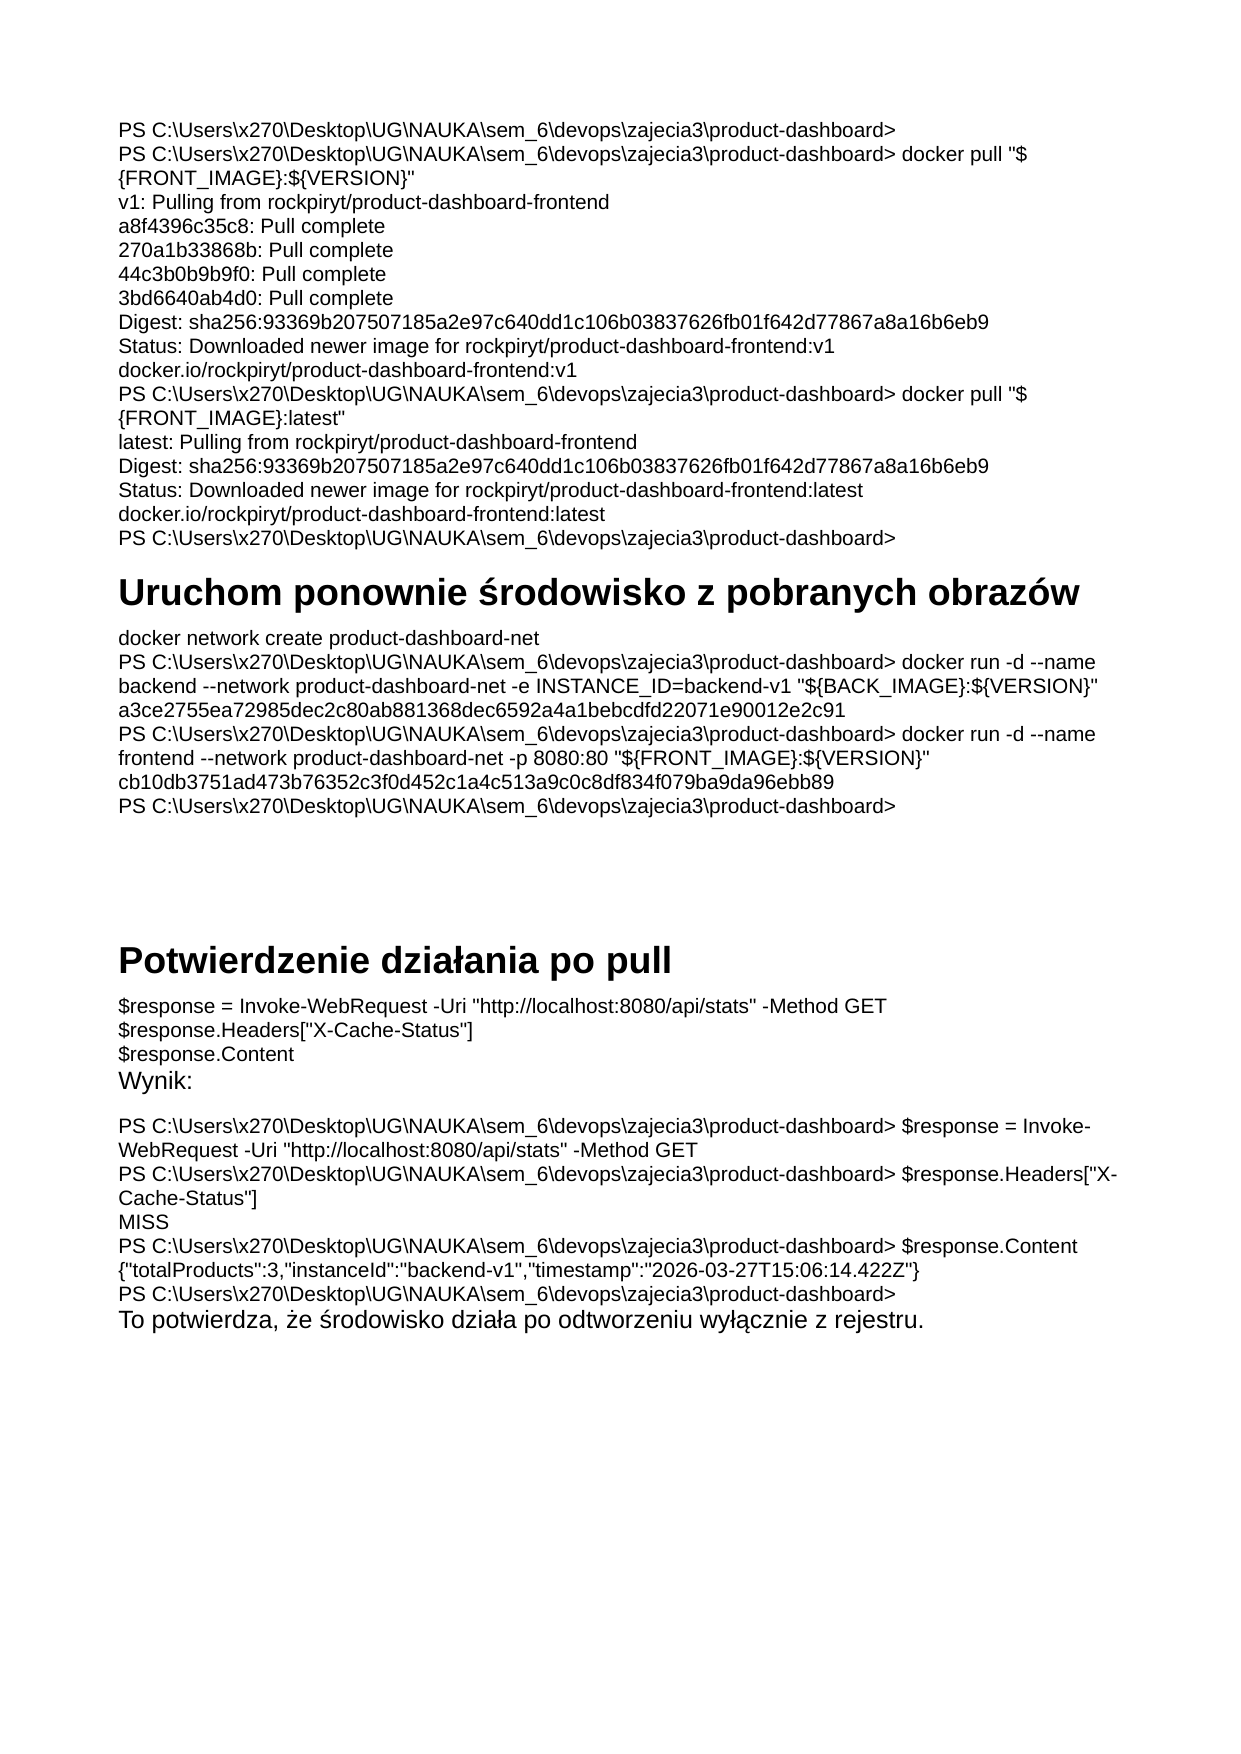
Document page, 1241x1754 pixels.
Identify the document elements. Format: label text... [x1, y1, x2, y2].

text cb10db3751ad473b76352c3f0d452c1a4c513a9c0c8df834f079ba9da96ebb89 [118, 769, 1122, 793]
text To potwierdza, że środowisko działa po odtworzeniu wyłącznie z rejestru. [118, 1306, 1122, 1334]
subtitle Potwierdzenie działania po pull [118, 939, 1122, 982]
text PS C:\Users\x270\Desktop\UG\NAUKA\sem_6\devops\zajecia3\product-dashboard> docker run -d --name backend --network product-dashboard-net -e INSTANCE_ID=backend-v1 "${BACK_IMAGE}:${VERSION}" [118, 650, 1122, 698]
text a8f4396c35c8: Pull complete [118, 214, 1122, 238]
text PS C:\Users\x270\Desktop\UG\NAUKA\sem_6\devops\zajecia3\product-dashboard> docker pull "${FRONT_IMAGE}:${VERSION}" [118, 142, 1122, 190]
text v1: Pulling from rockpiryt/product-dashboard-frontend [118, 190, 1122, 214]
text PS C:\Users\x270\Desktop\UG\NAUKA\sem_6\devops\zajecia3\product-dashboard> $response = Invoke-WebRequest -Uri "http://localhost:8080/api/stats" -Method GET [118, 1114, 1122, 1162]
text PS C:\Users\x270\Desktop\UG\NAUKA\sem_6\devops\zajecia3\product-dashboard> docker pull "${FRONT_IMAGE}:latest" [118, 382, 1122, 429]
text Status: Downloaded newer image for rockpiryt/product-dashboard-frontend:v1 [118, 334, 1122, 358]
text PS C:\Users\x270\Desktop\UG\NAUKA\sem_6\devops\zajecia3\product-dashboard> $response.Content [118, 1234, 1122, 1258]
text Status: Downloaded newer image for rockpiryt/product-dashboard-frontend:latest [118, 477, 1122, 501]
text 3bd6640ab4d0: Pull complete [118, 286, 1122, 310]
text docker network create product-dashboard-net [118, 626, 1122, 650]
text PS C:\Users\x270\Desktop\UG\NAUKA\sem_6\devops\zajecia3\product-dashboard> [118, 118, 1122, 142]
text docker.io/rockpiryt/product-dashboard-frontend:v1 [118, 358, 1122, 382]
text docker.io/rockpiryt/product-dashboard-frontend:latest [118, 501, 1122, 525]
text Digest: sha256:93369b207507185a2e97c640dd1c106b03837626fb01f642d77867a8a16b6eb9 [118, 453, 1122, 477]
text {"totalProducts":3,"instanceId":"backend-v1","timestamp":"2026-03-27T15:06:14.422Z"} [118, 1258, 1122, 1282]
text 44c3b0b9b9f0: Pull complete [118, 262, 1122, 286]
text PS C:\Users\x270\Desktop\UG\NAUKA\sem_6\devops\zajecia3\product-dashboard> [118, 525, 1122, 549]
text 270a1b33868b: Pull complete [118, 238, 1122, 262]
text latest: Pulling from rockpiryt/product-dashboard-frontend [118, 429, 1122, 453]
text PS C:\Users\x270\Desktop\UG\NAUKA\sem_6\devops\zajecia3\product-dashboard> docker run -d --name frontend --network product-dashboard-net -p 8080:80 "${FRONT_IMAGE}:${VERSION}" [118, 722, 1122, 769]
text PS C:\Users\x270\Desktop\UG\NAUKA\sem_6\devops\zajecia3\product-dashboard> [118, 1282, 1122, 1306]
text Digest: sha256:93369b207507185a2e97c640dd1c106b03837626fb01f642d77867a8a16b6eb9 [118, 310, 1122, 334]
text a3ce2755ea72985dec2c80ab881368dec6592a4a1bebcdfd22071e90012e2c91 [118, 698, 1122, 722]
text Wynik: [118, 1066, 1122, 1095]
text PS C:\Users\x270\Desktop\UG\NAUKA\sem_6\devops\zajecia3\product-dashboard> [118, 793, 1122, 817]
text PS C:\Users\x270\Desktop\UG\NAUKA\sem_6\devops\zajecia3\product-dashboard> $response.Headers["X-Cache-Status"] [118, 1162, 1122, 1210]
subtitle Uruchom ponownie środowisko z pobranych obrazów [118, 570, 1122, 613]
text MISS [118, 1210, 1122, 1234]
text $response = Invoke-WebRequest -Uri "http://localhost:8080/api/stats" -Method GET $response.Headers["X-Cache-Status"] $response.Content [118, 994, 1122, 1066]
